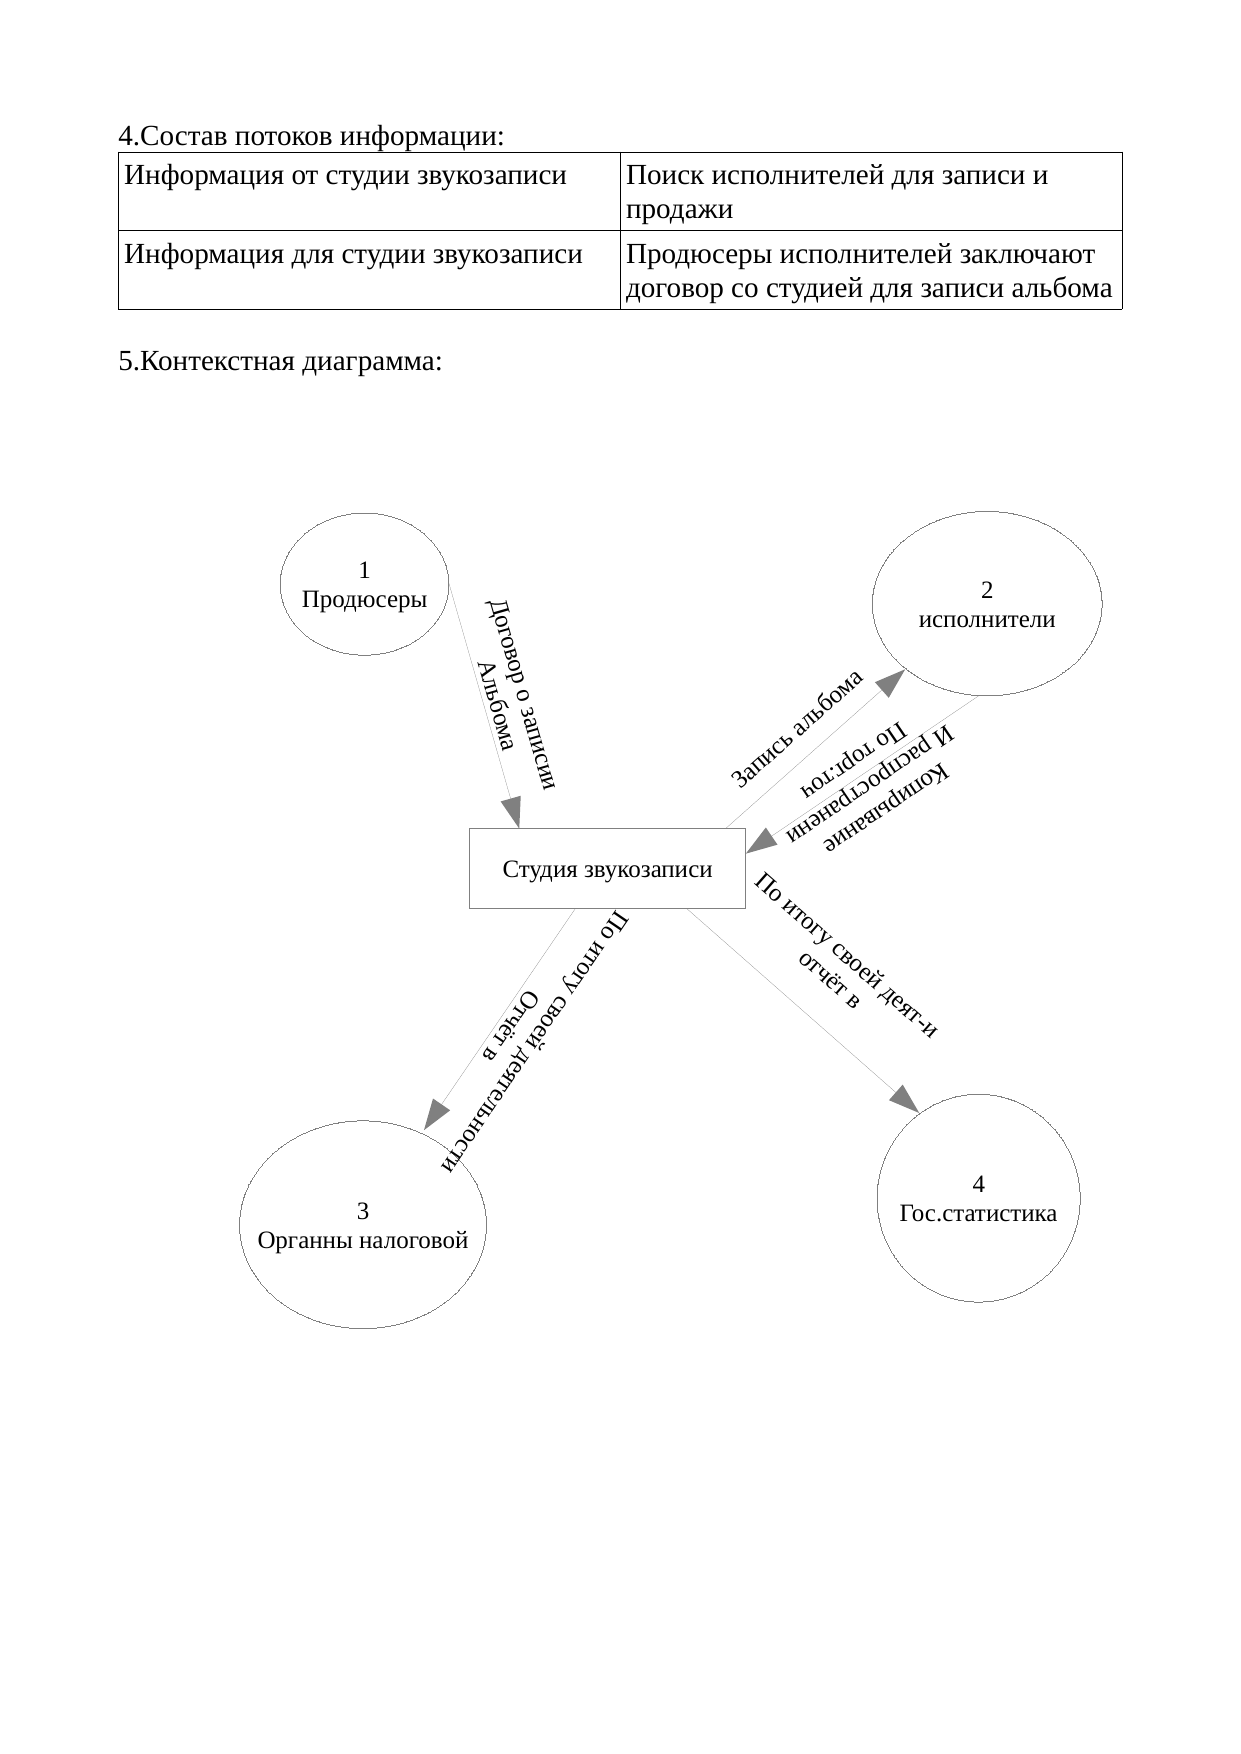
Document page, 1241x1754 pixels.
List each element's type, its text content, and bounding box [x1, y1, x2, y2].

table_header Поиск исполнителей для записи и продажи [621, 153, 1122, 230]
table_header Информация от студии звукозаписи [119, 153, 620, 230]
text 4.Состав потоков информации: [118, 118, 1122, 152]
table_cell Информация для студии звукозаписи [119, 231, 620, 309]
table_cell Продюсеры исполнителей заключают договор со студией для записи альбома [621, 231, 1122, 309]
text 5.Контекстная диаграмма: [118, 343, 1122, 376]
